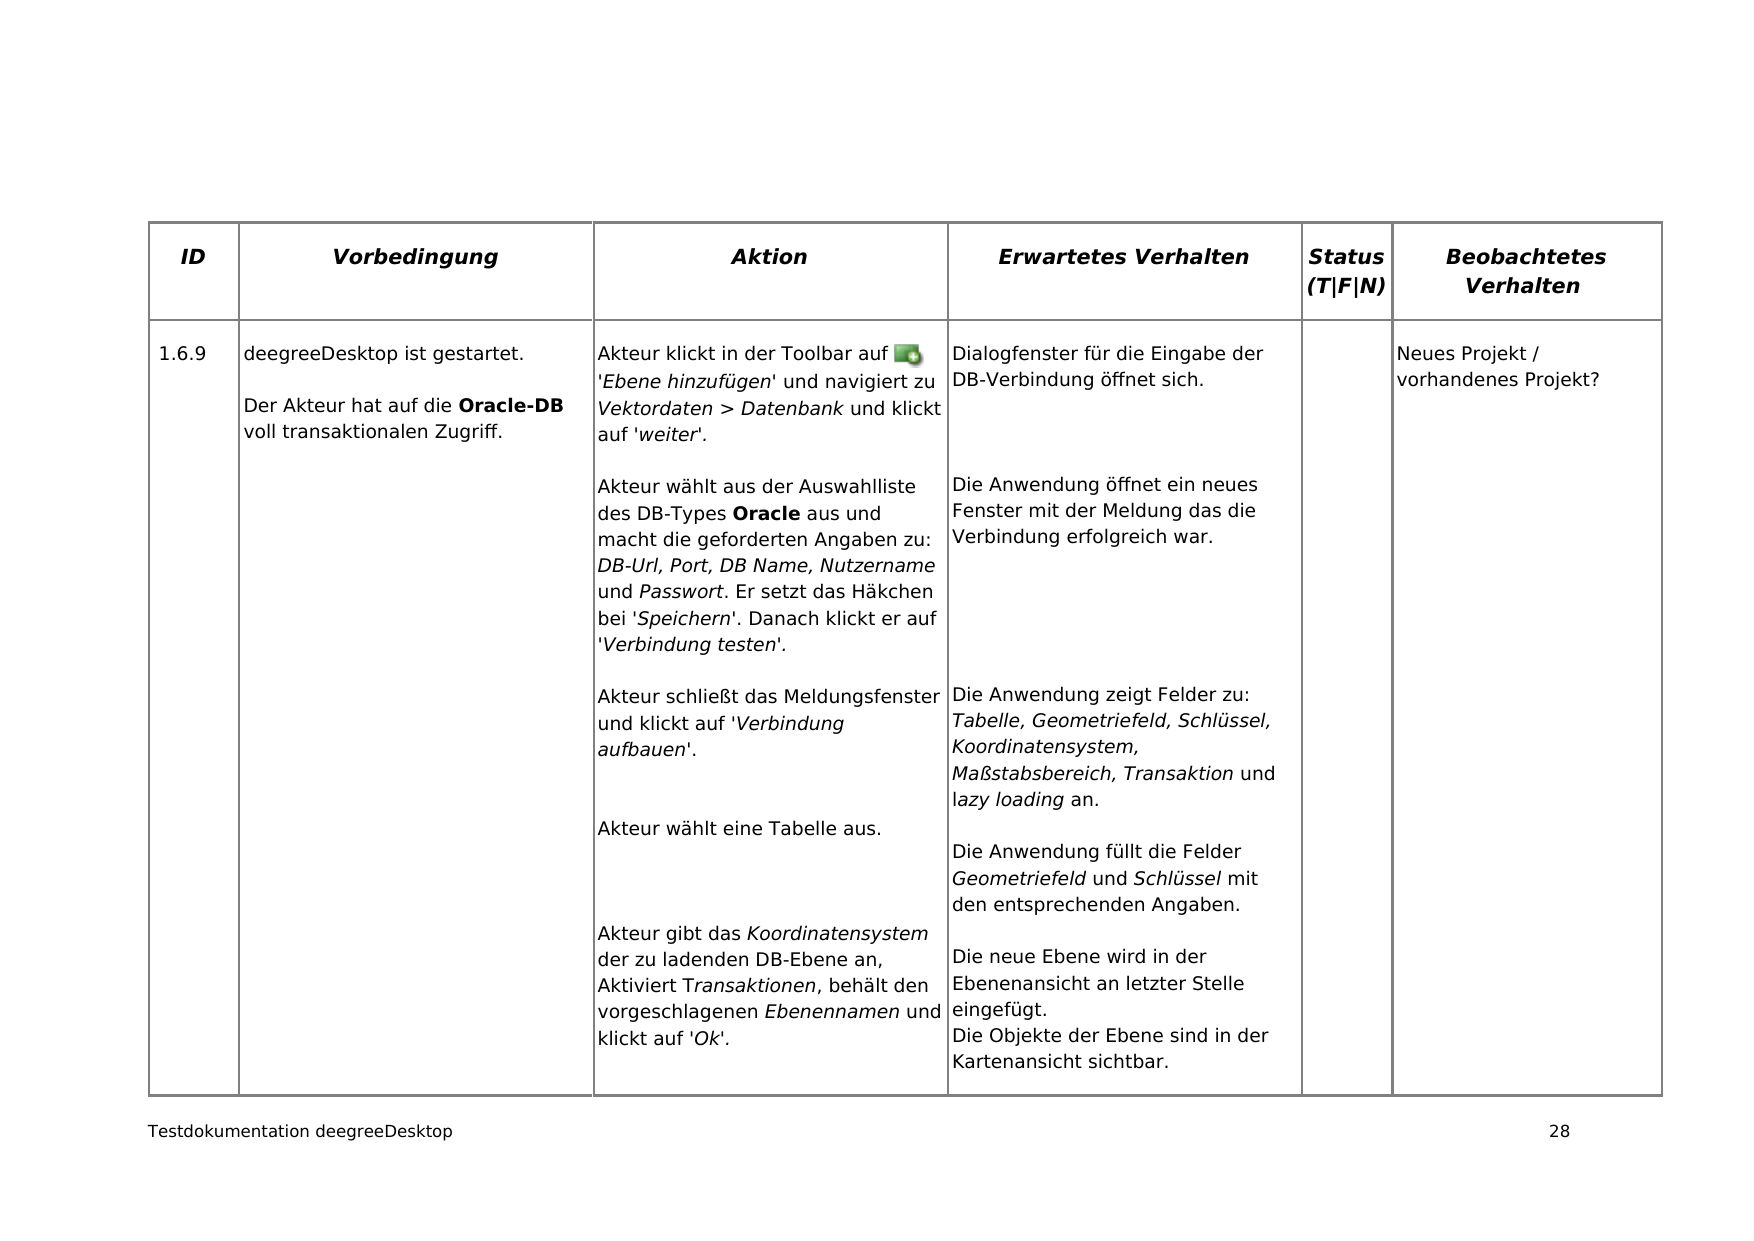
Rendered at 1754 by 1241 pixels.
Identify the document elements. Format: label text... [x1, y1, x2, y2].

table_header Vorbedingung [240, 224, 592, 319]
table_cell Akteur klickt in der Toolbar auf 'Ebene hinzufügen' und navigiert zu Vektordaten > Datenbank und klickt auf 'weiter'. Akteur wählt aus der Auswahlliste des DB-Types Oracle aus und macht die geforderten Angaben zu: DB-Url, Port, DB Name, Nutzername und Passwort. Er setzt das Häkchen bei 'Speichern'. Danach klickt er auf 'Verbindung testen'. Akteur schließt das Meldungsfenster und klickt auf 'Verbindung aufbauen'. Akteur wählt eine Tabelle aus. Akteur gibt das Koordinatensystem der zu ladenden DB-Ebene an, Aktiviert Transaktionen, behält den vorgeschlagenen Ebenennamen und klickt auf 'Ok'. [595, 321, 947, 1094]
picture [893, 343, 924, 368]
table_header Erwartetes Verhalten [949, 224, 1301, 319]
table_cell [150, 321, 238, 1094]
table_header Status (T|F|N) [1303, 224, 1391, 319]
table_header Beobachtetes Verhalten [1394, 224, 1661, 319]
table_header Aktion [595, 224, 947, 319]
table_cell Dialogfenster für die Eingabe der DB-Verbindung öffnet sich. Die Anwendung öffnet ein neues Fenster mit der Meldung das die Verbindung erfolgreich war. Die Anwendung zeigt Felder zu: Tabelle, Geometriefeld, Schlüssel, Koordinatensystem, Maßstabsbereich, Transaktion und lazy loading an. Die Anwendung füllt die Felder Geometriefeld und Schlüssel mit den entsprechenden Angaben. Die neue Ebene wird in der Ebenenansicht an letzter Stelle eingefügt. Die Objekte der Ebene sind in der Kartenansicht sichtbar. [949, 321, 1301, 1094]
table_cell deegreeDesktop ist gestartet. Der Akteur hat auf die Oracle-DB voll transaktionalen Zugriff. [240, 321, 592, 1094]
table_cell Neues Projekt / vorhandenes Projekt? [1394, 321, 1661, 1094]
table_cell [1303, 321, 1391, 1094]
table_header ID [150, 224, 238, 319]
